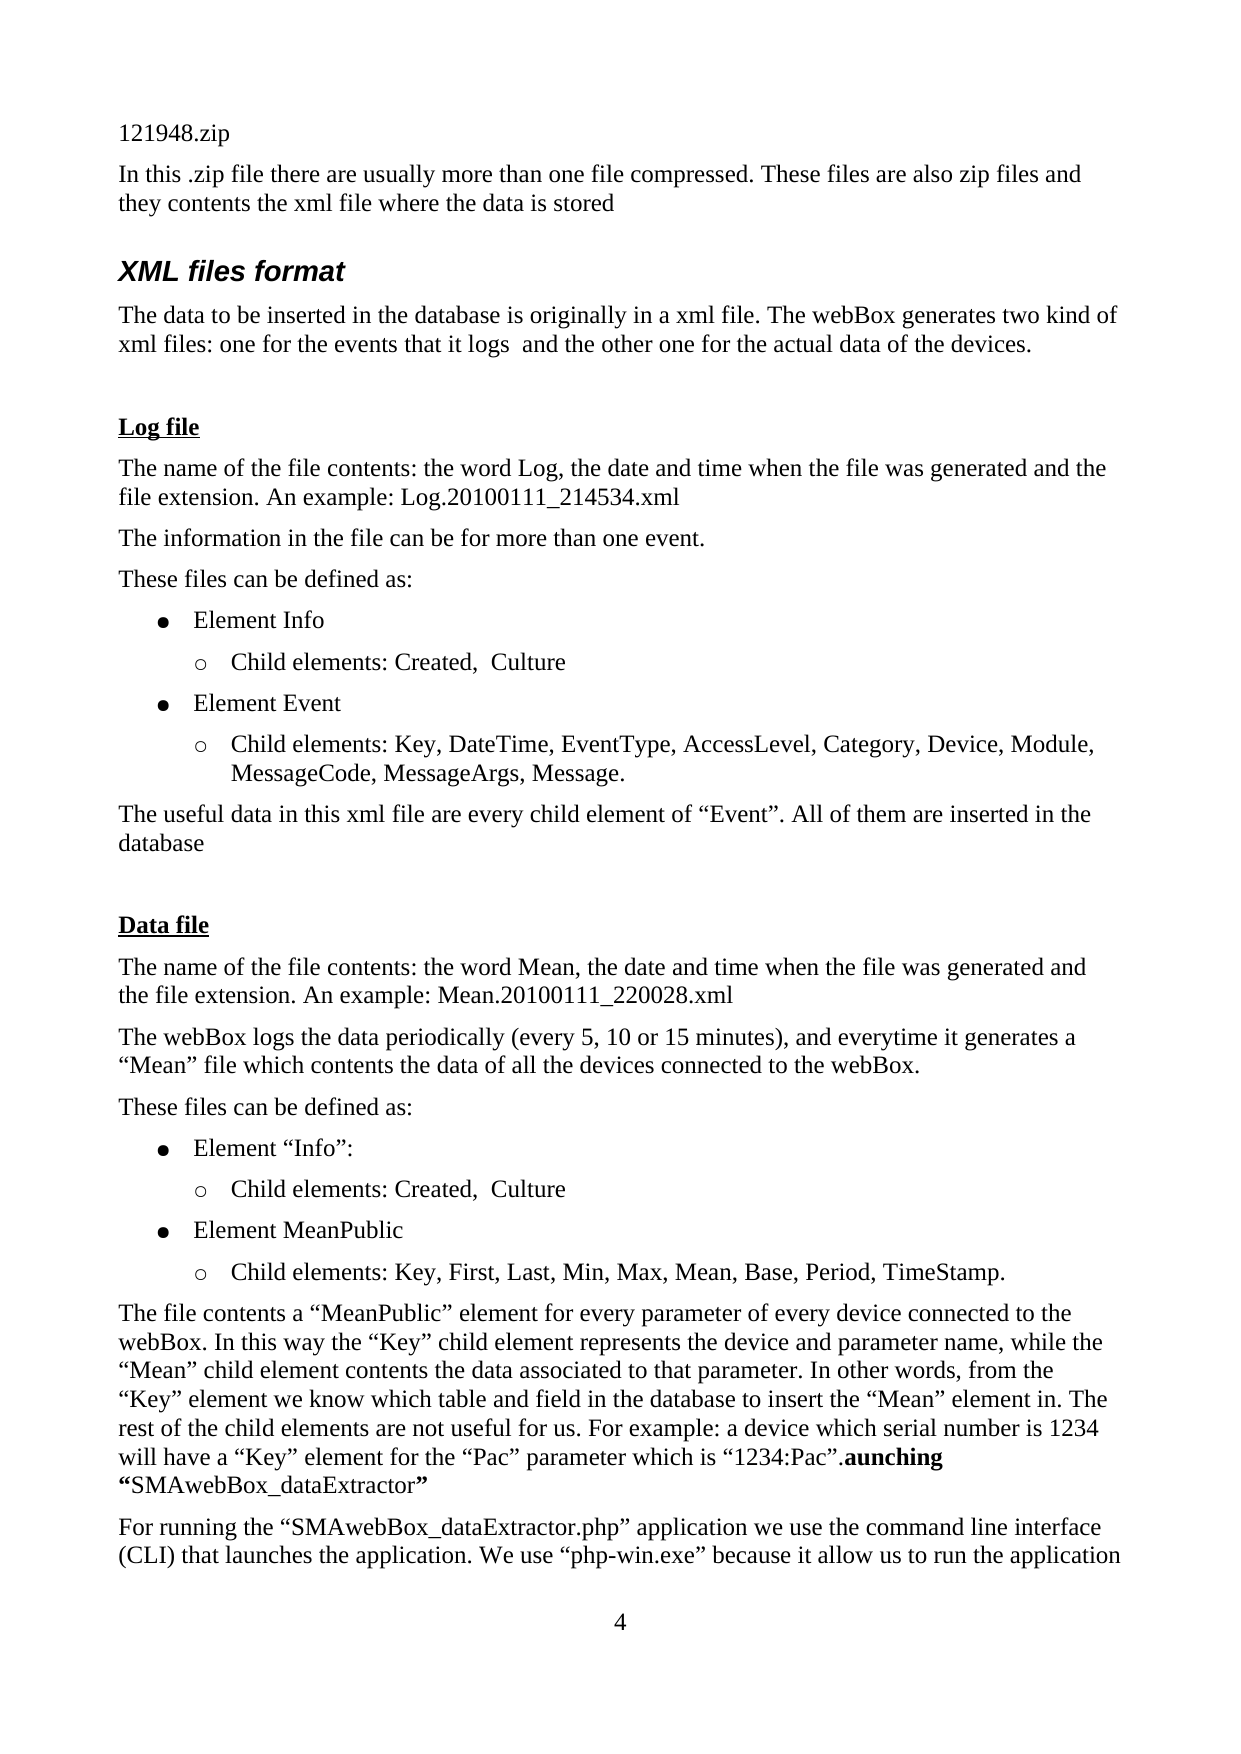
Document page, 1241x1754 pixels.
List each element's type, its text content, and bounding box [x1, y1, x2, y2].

text The name of the file contents: the word Log, the date and time when the file was generated and the file extension. An example: Log.20100111_214534.xml [118, 453, 1122, 510]
list Child elements: Key, DateTime, EventType, AccessLevel, Category, Device, Module, MessageCode, MessageArgs, Message. [193, 729, 1122, 787]
text The useful data in this xml file are every child element of “Event”. All of them are inserted in the database [118, 799, 1122, 857]
text Log file [118, 412, 1122, 440]
list Element “Info”: [156, 1133, 1122, 1162]
list Child elements: Created, Culture [193, 647, 1122, 675]
text 121948.zip [118, 118, 1122, 147]
text The webBox logs the data periodically (every 5, 10 or 15 minutes), and everytime it generates a “Mean” file which contents the data of all the devices connected to the webBox. [118, 1022, 1122, 1079]
text For running the “SMAwebBox_dataExtractor.php” application we use the command line interface (CLI) that launches the application. We use “php-win.exe” because it allow us to run the application [118, 1512, 1122, 1569]
text The file contents a “MeanPublic” element for every parameter of every device connected to the webBox. In this way the “Key” child element represents the device and parameter name, while the “Mean” child element contents the data associated to that parameter. In other words, from the “Key” element we know which table and field in the database to insert the “Mean” element in. The rest of the child elements are not useful for us. For example: a device which serial number is 1234 will have a “Key” element for the “Pac” parameter which is “1234:Pac”.aunching “SMAwebBox_dataExtractor” [118, 1298, 1122, 1499]
list Child elements: Created, Culture [193, 1174, 1122, 1203]
list Element Info [156, 605, 1122, 634]
text Data file [118, 910, 1122, 939]
text These files can be defined as: [118, 564, 1122, 593]
text These files can be defined as: [118, 1092, 1122, 1120]
list Child elements: Key, First, Last, Min, Max, Mean, Base, Period, TimeStamp. [193, 1257, 1122, 1285]
text The data to be inserted in the database is originally in a xml file. The webBox generates two kind of xml files: one for the events that it logs and the other one for the actual data of the devices. [118, 300, 1122, 358]
text The information in the file can be for more than one event. [118, 523, 1122, 552]
text In this .zip file there are usually more than one file compressed. These files are also zip files and they contents the xml file where the data is stored [118, 159, 1122, 217]
text The name of the file contents: the word Mean, the date and time when the file was generated and the file extension. An example: Mean.20100111_220028.xml [118, 952, 1122, 1009]
list Element Event [156, 688, 1122, 717]
subtitle XML files format [118, 254, 1122, 288]
list Element MeanPublic [156, 1215, 1122, 1244]
